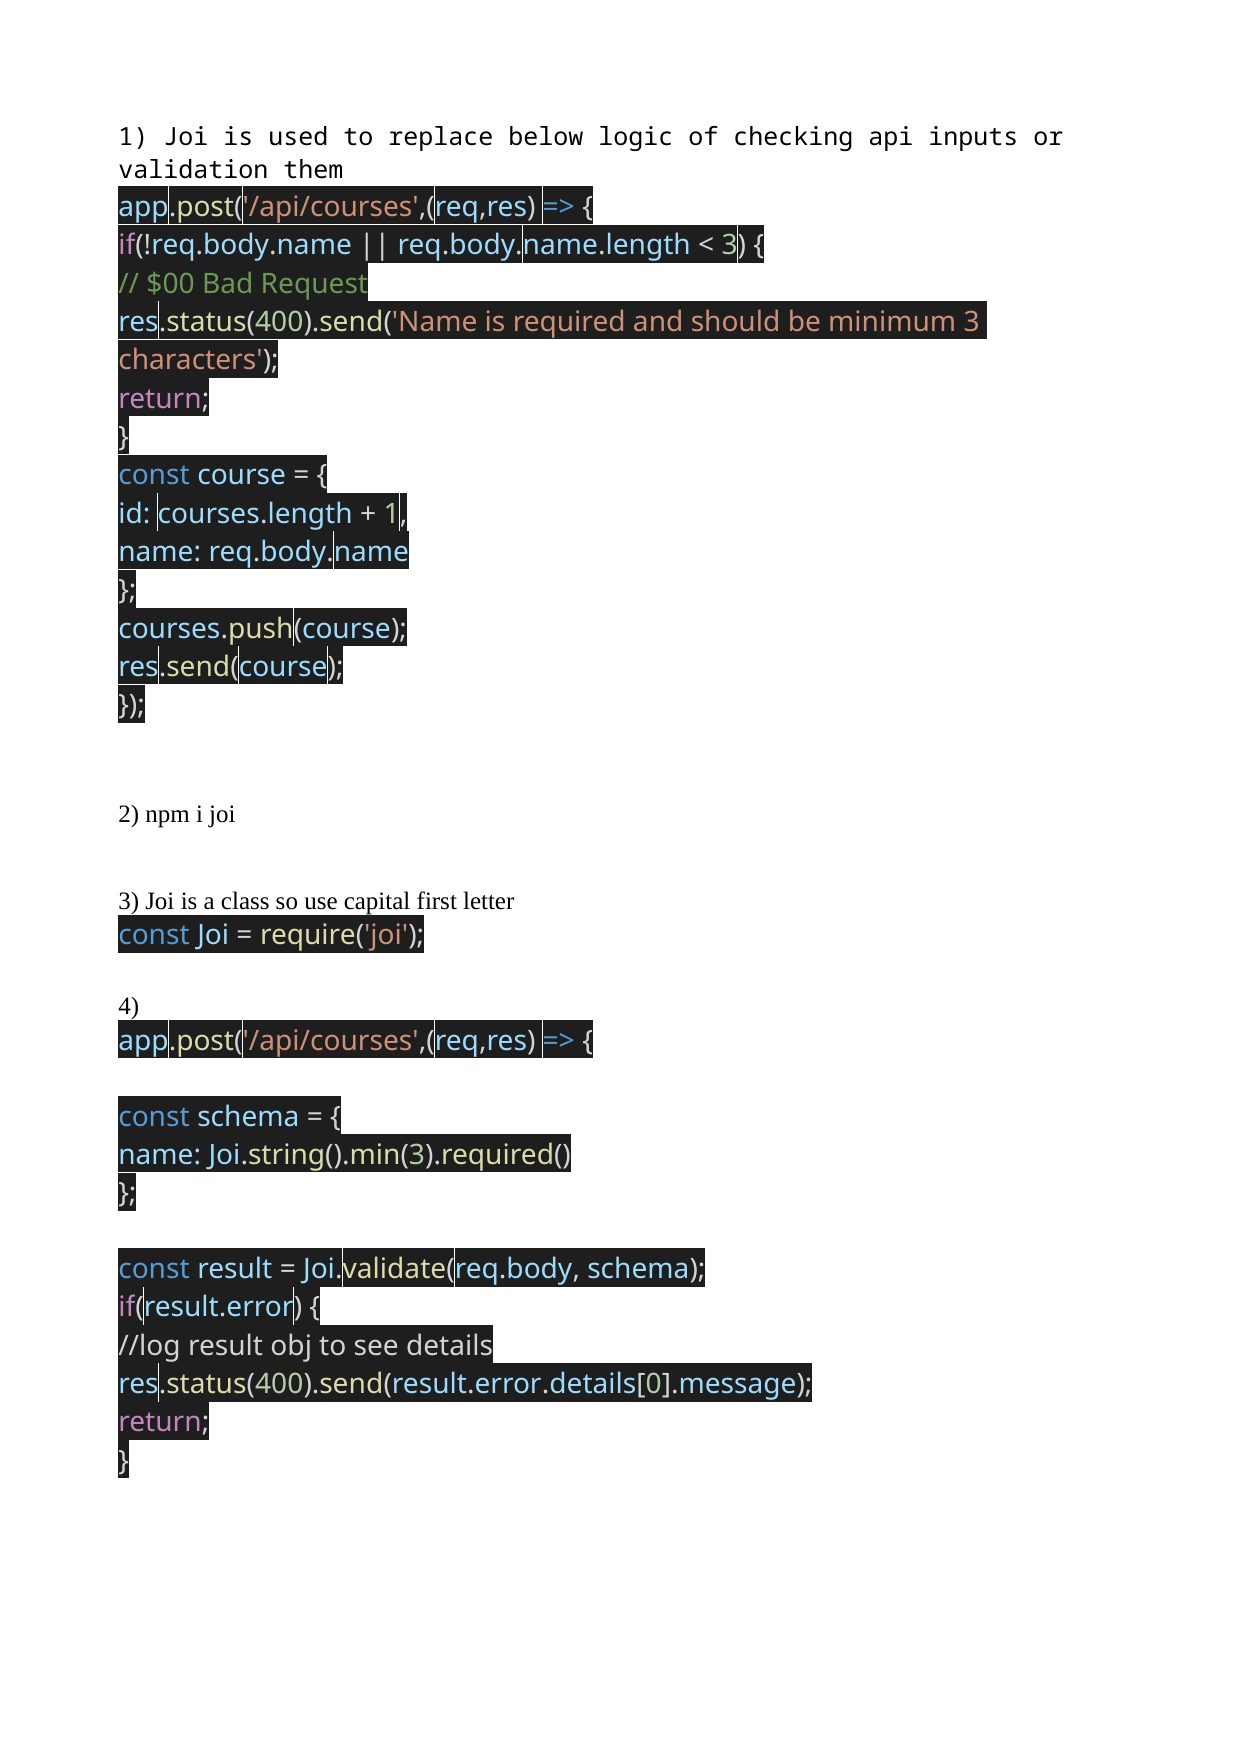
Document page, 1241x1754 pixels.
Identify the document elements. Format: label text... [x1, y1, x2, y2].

text name: req.body.name [118, 531, 1122, 569]
text }); [118, 684, 1122, 723]
text 1) Joi is used to replace below logic of checking api inputs or validation them [118, 118, 1122, 186]
text } [118, 416, 1122, 454]
text 3) Joi is a class so use capital first letter [118, 886, 1122, 914]
text }; [118, 1172, 1122, 1211]
text res.status(400).send(result.error.details[0].message); [118, 1363, 1122, 1402]
text const course = { [118, 454, 1122, 493]
text 4) [118, 991, 1122, 1020]
text const result = Joi.validate(req.body, schema); [118, 1248, 1122, 1287]
text res.send(course); [118, 646, 1122, 684]
text const schema = { [118, 1096, 1122, 1134]
text return; [118, 1402, 1122, 1440]
text if(result.error) { [118, 1287, 1122, 1325]
text }; [118, 569, 1122, 608]
text } [118, 1440, 1122, 1478]
text app.post('/api/courses',(req,res) => { [118, 1020, 1122, 1058]
text return; [118, 378, 1122, 416]
text 2) npm i joi [118, 799, 1122, 828]
text res.status(400).send('Name is required and should be minimum 3 characters'); [118, 301, 1122, 378]
text app.post('/api/courses',(req,res) => { [118, 186, 1122, 224]
text name: Joi.string().min(3).required() [118, 1134, 1122, 1172]
text if(!req.body.name || req.body.name.length < 3) { [118, 224, 1122, 263]
text // $00 Bad Request [118, 263, 1122, 301]
text const Joi = require('joi'); [118, 914, 1122, 953]
text //log result obj to see details [118, 1325, 1122, 1363]
text courses.push(course); [118, 608, 1122, 646]
text id: courses.length + 1, [118, 493, 1122, 531]
